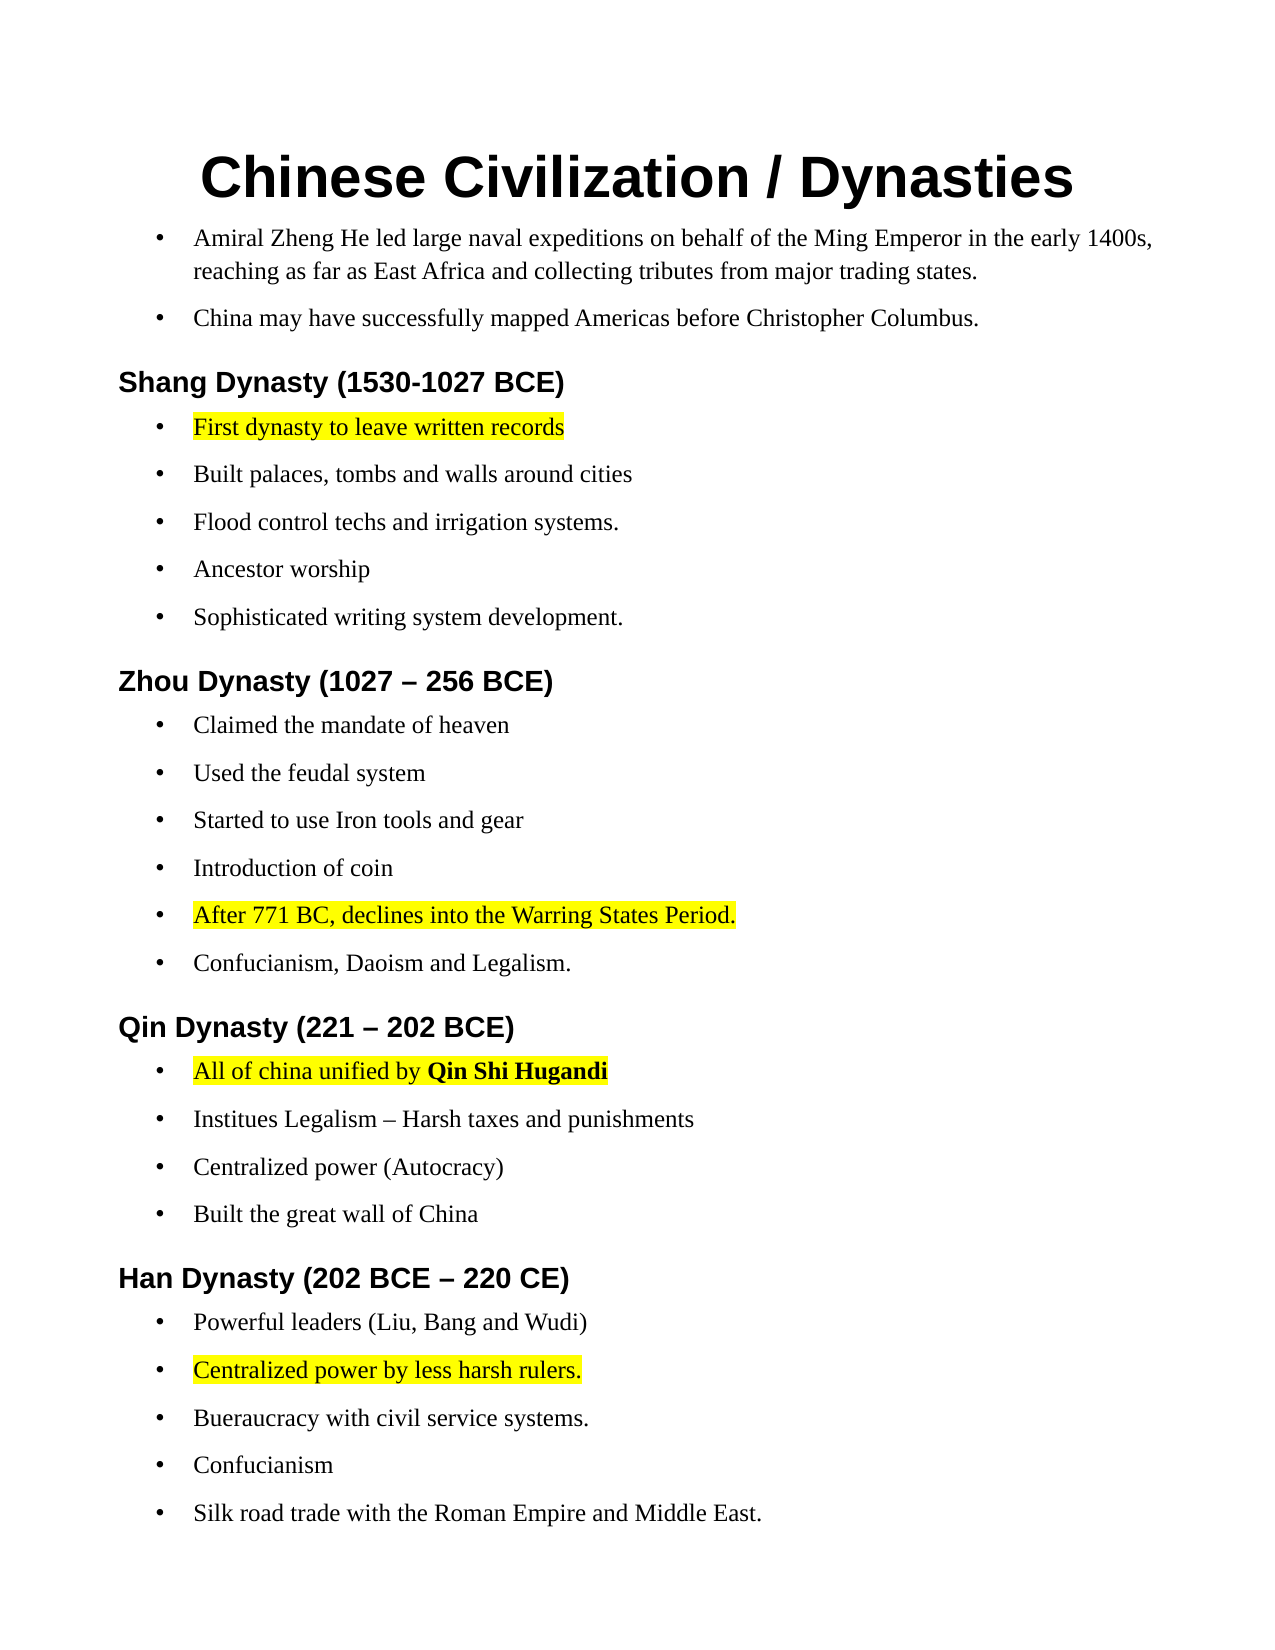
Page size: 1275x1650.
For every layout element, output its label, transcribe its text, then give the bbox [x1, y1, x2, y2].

list Introduction of coin [156, 853, 1157, 882]
list Confucianism [156, 1450, 1157, 1479]
list Silk road trade with the Roman Empire and Middle East. [156, 1498, 1157, 1527]
subtitle Zhou Dynasty (1027 – 256 BCE) [118, 664, 1157, 698]
title Chinese Civilization / Dynasties [118, 143, 1157, 210]
list Institues Legalism – Harsh taxes and punishments [156, 1104, 1157, 1133]
list Centralized power by less harsh rulers. [156, 1355, 1157, 1384]
list Built palaces, tombs and walls around cities [156, 459, 1157, 488]
subtitle Shang Dynasty (1530-1027 BCE) [118, 366, 1157, 399]
list Started to use Iron tools and gear [156, 805, 1157, 834]
list Ancestor worship [156, 554, 1157, 583]
list Centralized power (Autocracy) [156, 1152, 1157, 1180]
list After 771 BC, declines into the Warring States Period. [156, 901, 1157, 929]
list Bueraucracy with civil service systems. [156, 1403, 1157, 1431]
list Claimed the mandate of heaven [156, 710, 1157, 739]
list Powerful leaders (Liu, Bang and Wudi) [156, 1307, 1157, 1336]
list Used the feudal system [156, 758, 1157, 787]
subtitle Han Dynasty (202 BCE – 220 CE) [118, 1261, 1157, 1295]
list Confucianism, Daoism and Legalism. [156, 948, 1157, 977]
list Sophisticated writing system development. [156, 602, 1157, 631]
subtitle Qin Dynasty (221 – 202 BCE) [118, 1010, 1157, 1044]
list Built the great wall of China [156, 1199, 1157, 1228]
list Amiral Zheng He led large naval expeditions on behalf of the Ming Emperor in the early 1400s, reaching as far as East Africa and collecting tributes from major trading states. [156, 223, 1157, 284]
list Flood control techs and irrigation systems. [156, 507, 1157, 536]
list China may have successfully mapped Americas before Christopher Columbus. [156, 303, 1157, 332]
list First dynasty to leave written records [156, 412, 1157, 440]
list All of china unified by Qin Shi Hugandi [156, 1056, 1157, 1085]
